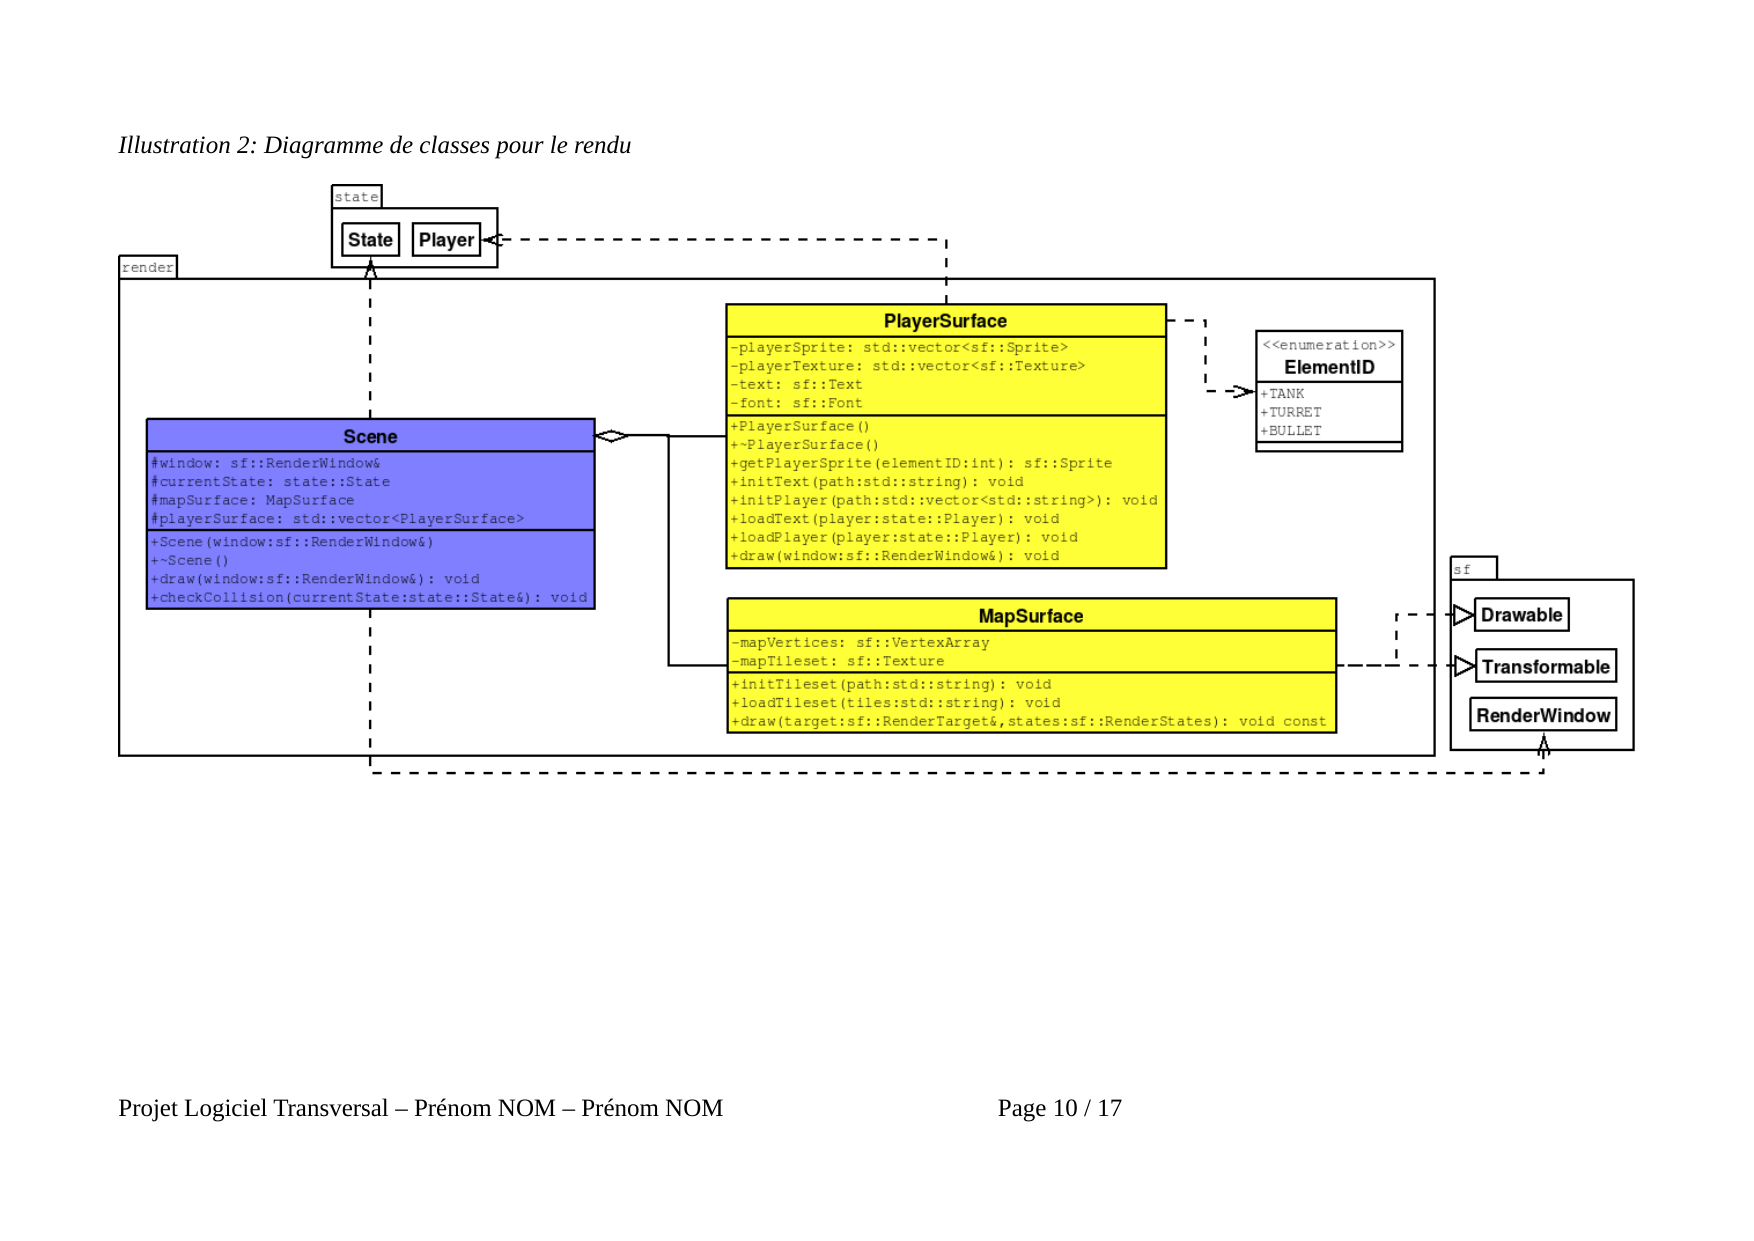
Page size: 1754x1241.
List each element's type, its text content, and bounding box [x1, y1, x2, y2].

text Illustration 2: Diagramme de classes pour le rendu [118, 131, 1636, 159]
picture [118, 184, 1636, 794]
